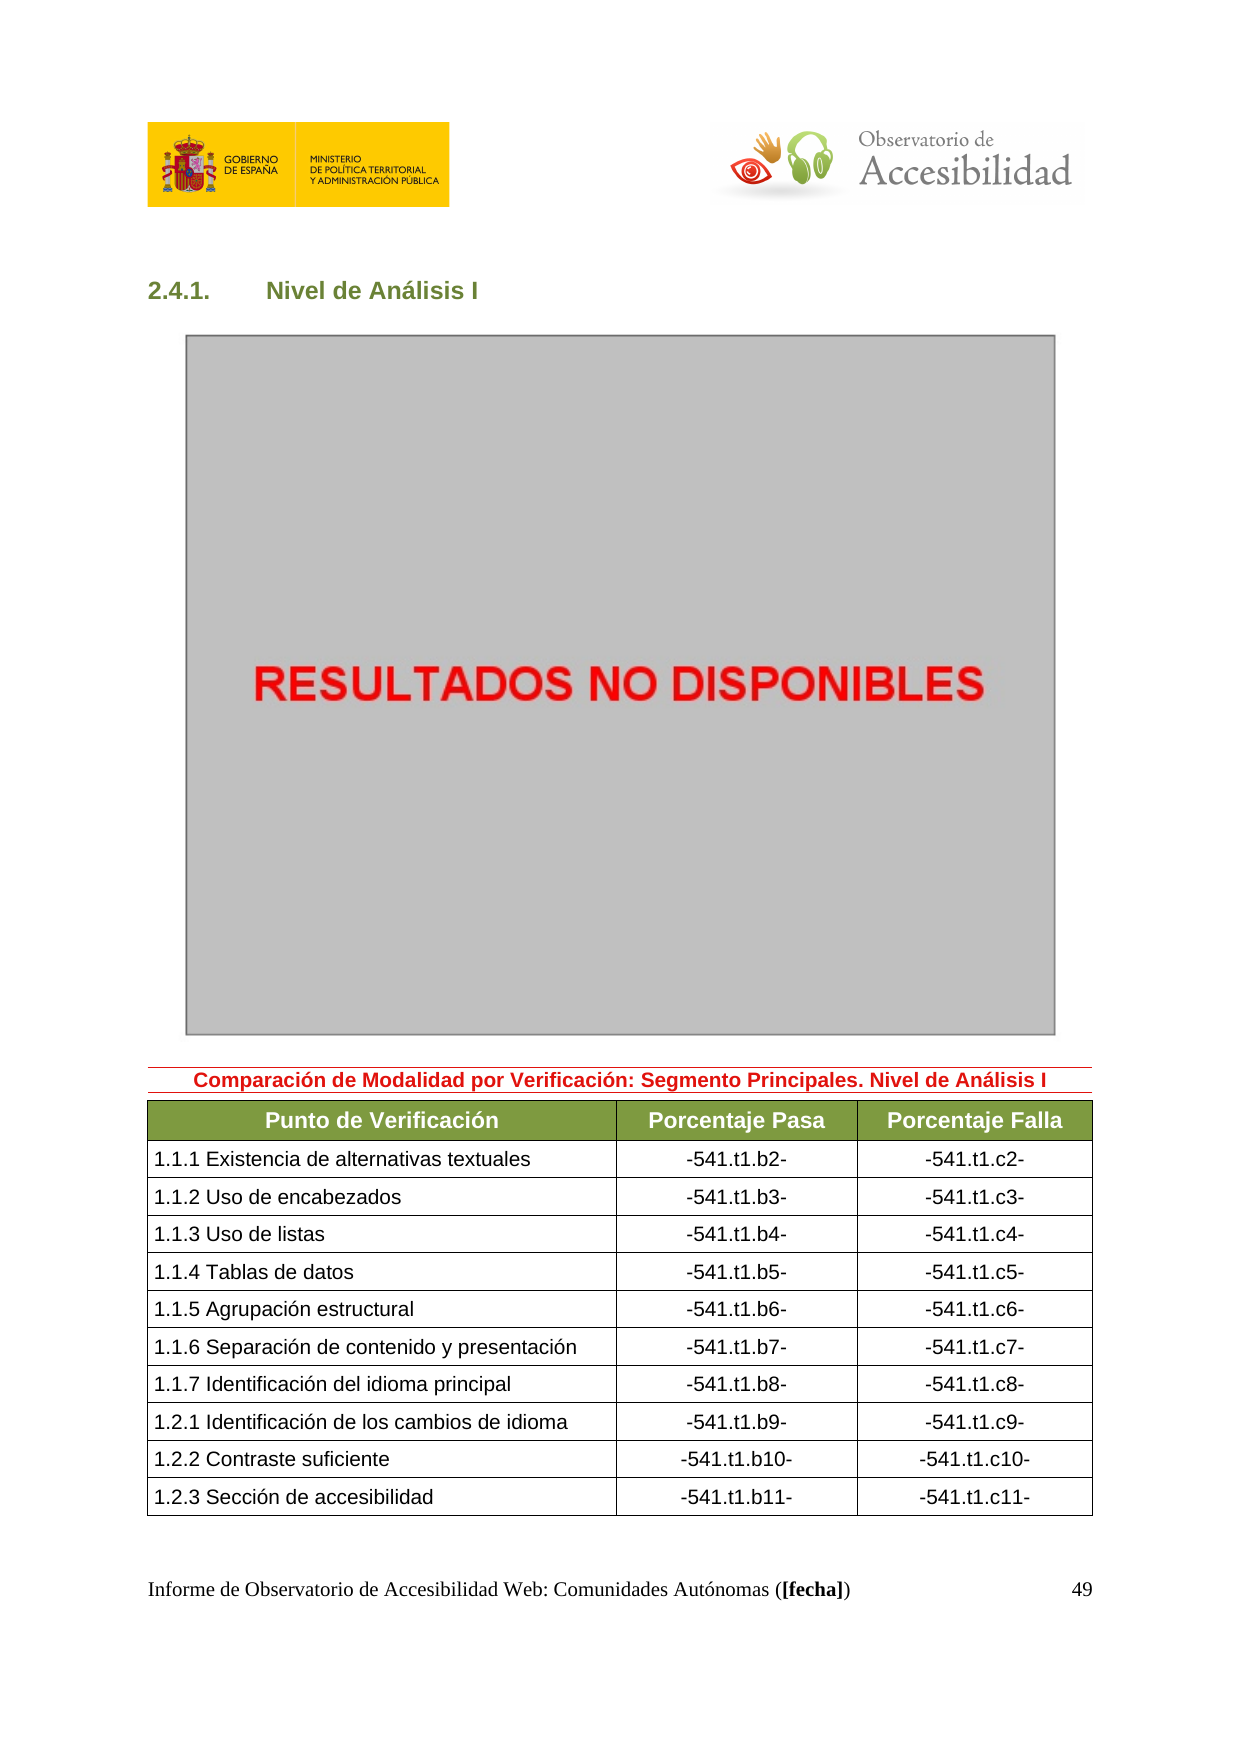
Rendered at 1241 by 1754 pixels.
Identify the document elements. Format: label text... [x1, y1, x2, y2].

table_header Punto de Verificación [148, 1101, 616, 1140]
table_cell 1.1.5 Agrupación estructural [148, 1291, 616, 1327]
table_cell 1.2.1 Identificación de los cambios de idioma [148, 1403, 616, 1440]
picture [710, 122, 1086, 205]
table_cell -541.t1.c6- [858, 1291, 1092, 1327]
table_cell -541.t1.c9- [858, 1403, 1092, 1440]
table_cell 1.1.7 Identificación del idioma principal [148, 1366, 616, 1402]
table_cell -541.t1.c7- [858, 1328, 1092, 1365]
table_cell -541.t1.c2- [858, 1141, 1092, 1177]
picture [147, 122, 450, 207]
table_cell 1.2.3 Sección de accesibilidad [148, 1478, 616, 1515]
table_header Porcentaje Pasa [617, 1101, 857, 1140]
table_cell 1.1.6 Separación de contenido y presentación [148, 1328, 616, 1365]
table_cell 1.1.3 Uso de listas [148, 1216, 616, 1252]
list Nivel de Análisis I [148, 276, 1092, 304]
table_cell 1.1.1 Existencia de alternativas textuales [148, 1141, 616, 1177]
text Comparación de Modalidad por Verificación: Segmento Principales. Nivel de Análisis I [148, 1068, 1092, 1092]
table_cell -541.t1.c10- [858, 1441, 1092, 1477]
table_cell -541.t1.c3- [858, 1178, 1092, 1215]
table_cell -541.t1.b3- [617, 1178, 857, 1215]
table_cell -541.t1.b6- [617, 1291, 857, 1327]
table_cell -541.t1.b10- [617, 1441, 857, 1477]
table_cell -541.t1.c5- [858, 1253, 1092, 1290]
table_cell -541.t1.b4- [617, 1216, 857, 1252]
table_header Porcentaje Falla [858, 1101, 1092, 1140]
table_cell -541.t1.b2- [617, 1141, 857, 1177]
table_cell -541.t1.c4- [858, 1216, 1092, 1252]
table_cell -541.t1.b8- [617, 1366, 857, 1402]
table_cell -541.t1.b11- [617, 1478, 857, 1515]
table_cell -541.t1.b9- [617, 1403, 857, 1440]
table_cell -541.t1.c8- [858, 1366, 1092, 1402]
table_cell -541.t1.c11- [858, 1478, 1092, 1515]
table_cell 1.1.2 Uso de encabezados [148, 1178, 616, 1215]
table_cell 1.2.2 Contraste suficiente [148, 1441, 616, 1477]
picture [178, 332, 1062, 1042]
table_cell 1.1.4 Tablas de datos [148, 1253, 616, 1290]
table_cell -541.t1.b7- [617, 1328, 857, 1365]
table_cell -541.t1.b5- [617, 1253, 857, 1290]
